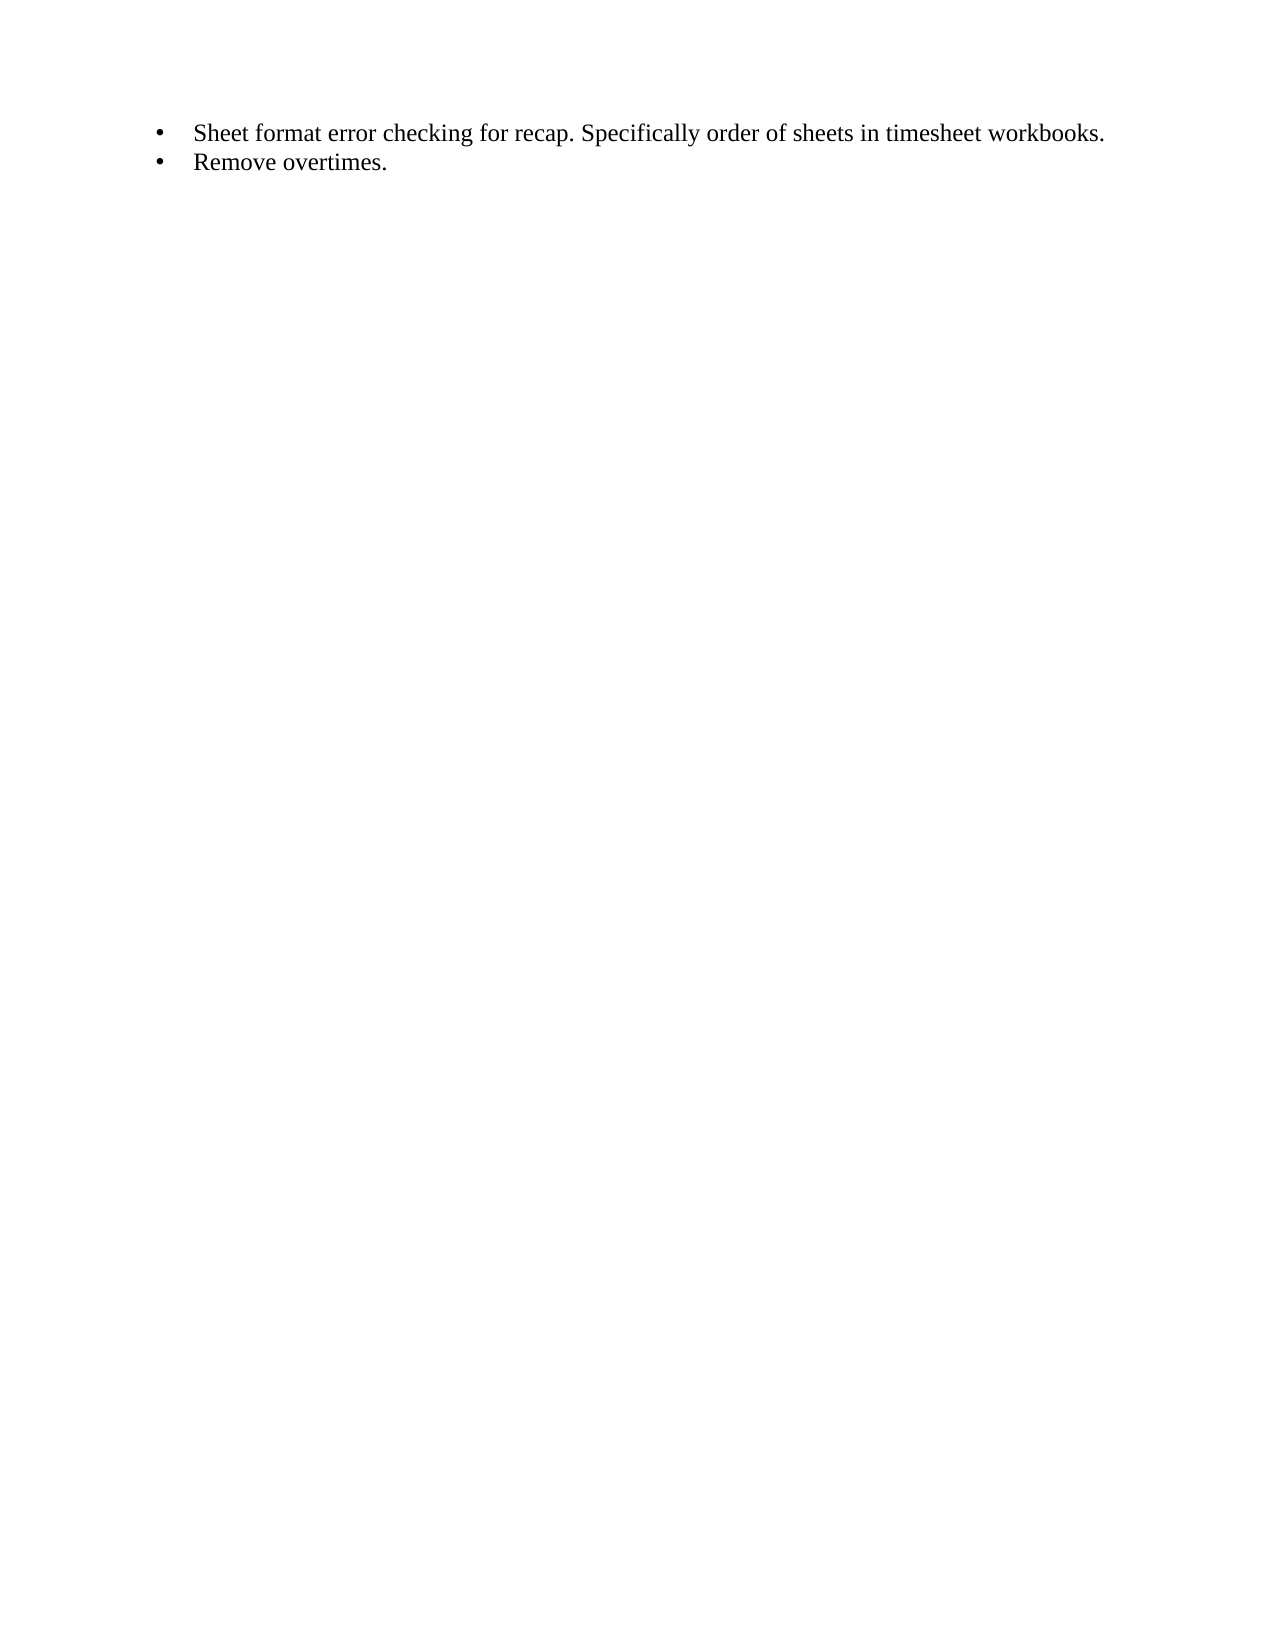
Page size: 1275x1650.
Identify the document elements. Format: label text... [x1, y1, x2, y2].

list Remove overtimes. [156, 147, 1157, 176]
list Sheet format error checking for recap. Specifically order of sheets in timesheet workbooks. [156, 118, 1157, 147]
